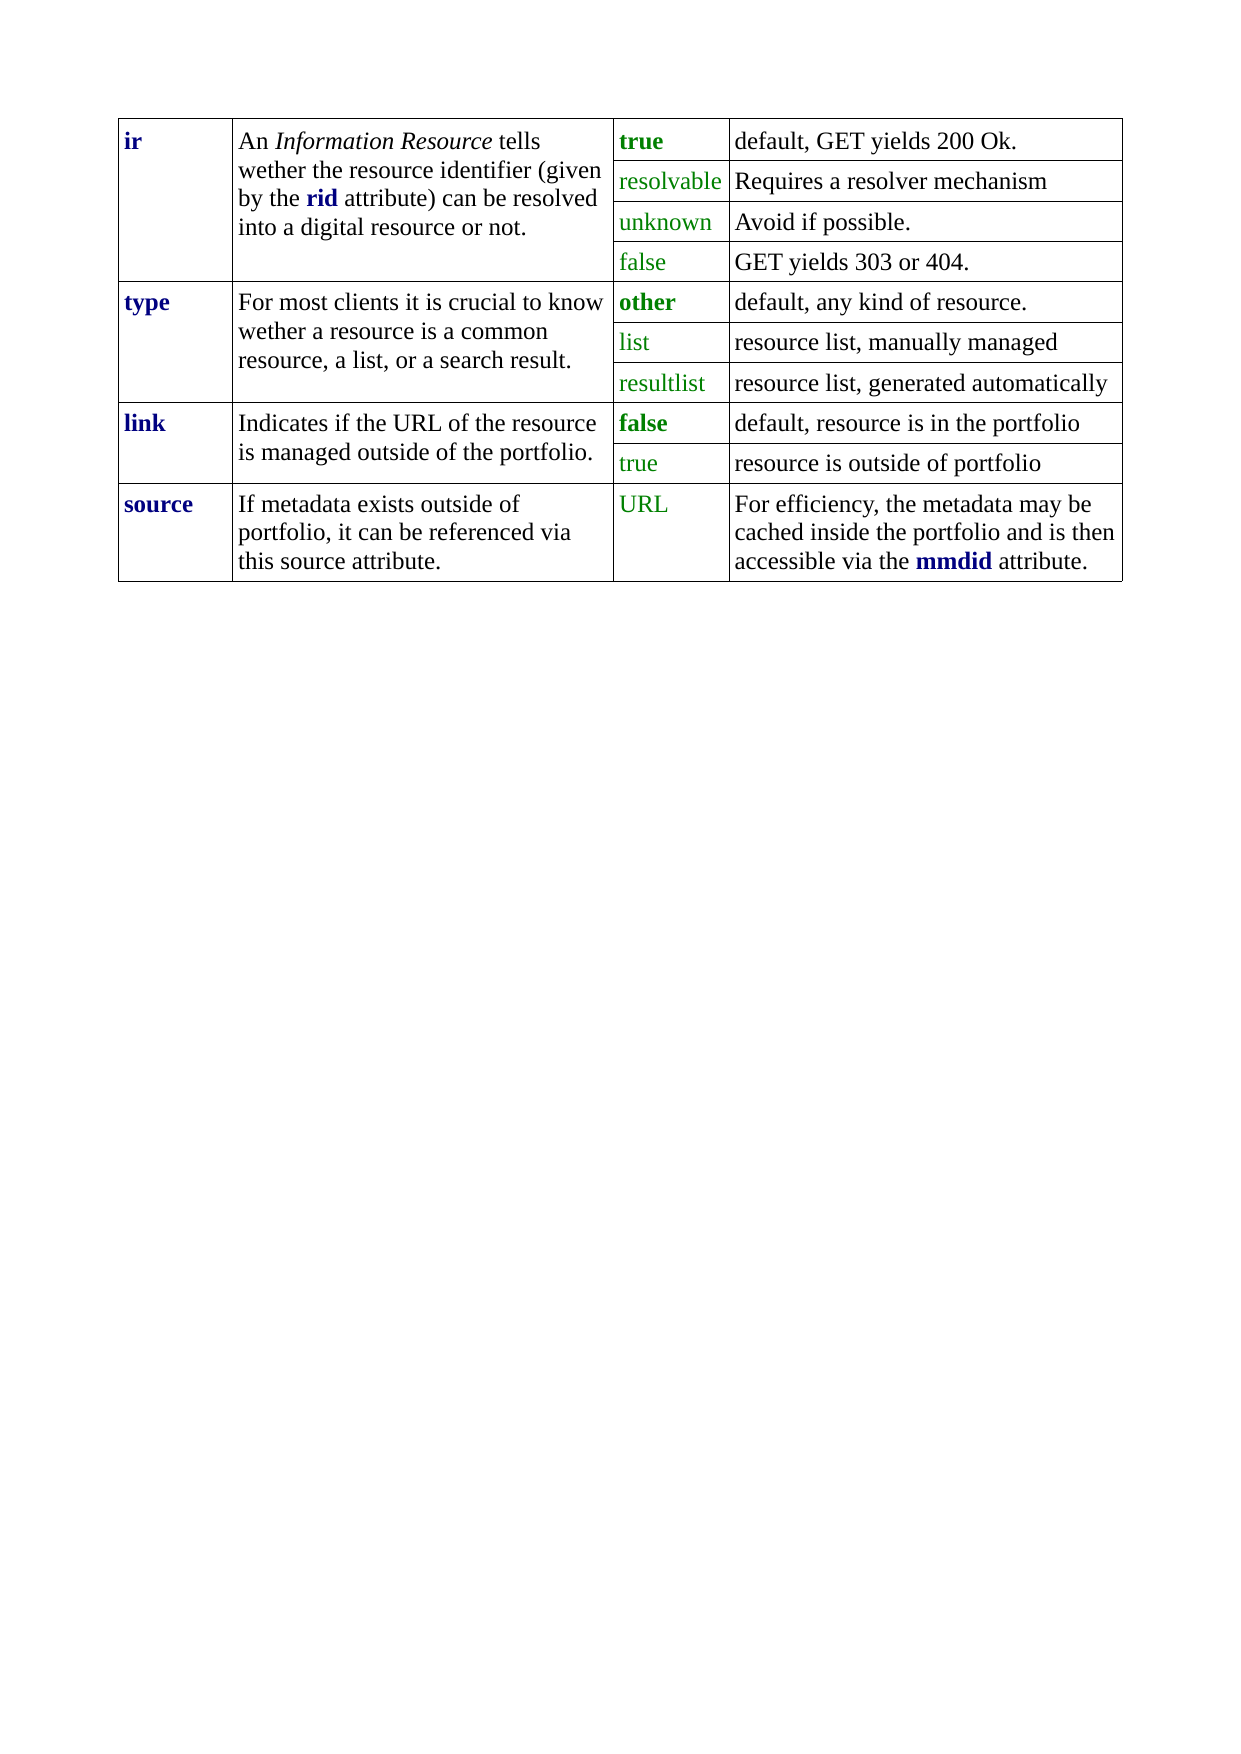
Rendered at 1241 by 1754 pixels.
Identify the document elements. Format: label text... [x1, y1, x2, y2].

table_cell resource is outside of portfolio [730, 444, 1122, 483]
table_cell ir [119, 119, 232, 281]
table_cell false [614, 403, 729, 443]
table_cell An Information Resource tells wether the resource identifier (given by the rid attribute) can be resolved into a digital resource or not. [233, 119, 613, 281]
table_cell GET yields 303 or 404. [730, 242, 1122, 281]
table_cell true [614, 444, 729, 483]
table_cell resource list, generated automatically [730, 363, 1122, 402]
table_cell link [119, 403, 232, 483]
table_cell unknown [614, 202, 729, 241]
table_cell If metadata exists outside of portfolio, it can be referenced via this source attribute. [233, 484, 613, 581]
table_cell list [614, 323, 729, 362]
table_cell For efficiency, the metadata may be cached inside the portfolio and is then accessible via the mmdid attribute. [730, 484, 1122, 581]
table_cell For most clients it is crucial to know wether a resource is a common resource, a list, or a search result. [233, 282, 613, 402]
table_cell default, GET yields 200 Ok. [730, 119, 1122, 160]
table_cell Avoid if possible. [730, 202, 1122, 241]
table_cell source [119, 484, 232, 581]
table_cell other [614, 282, 729, 322]
table_cell URL [614, 484, 729, 581]
table_cell type [119, 282, 232, 402]
table_cell resultlist [614, 363, 729, 402]
table_cell Requires a resolver mechanism [730, 161, 1122, 201]
table_cell resource list, manually managed [730, 323, 1122, 362]
table_cell false [614, 242, 729, 281]
table_cell true [614, 119, 729, 160]
table_cell resolvable [614, 161, 729, 201]
table_cell default, any kind of resource. [730, 282, 1122, 322]
table_cell default, resource is in the portfolio [730, 403, 1122, 443]
table_cell Indicates if the URL of the resource is managed outside of the portfolio. [233, 403, 613, 483]
